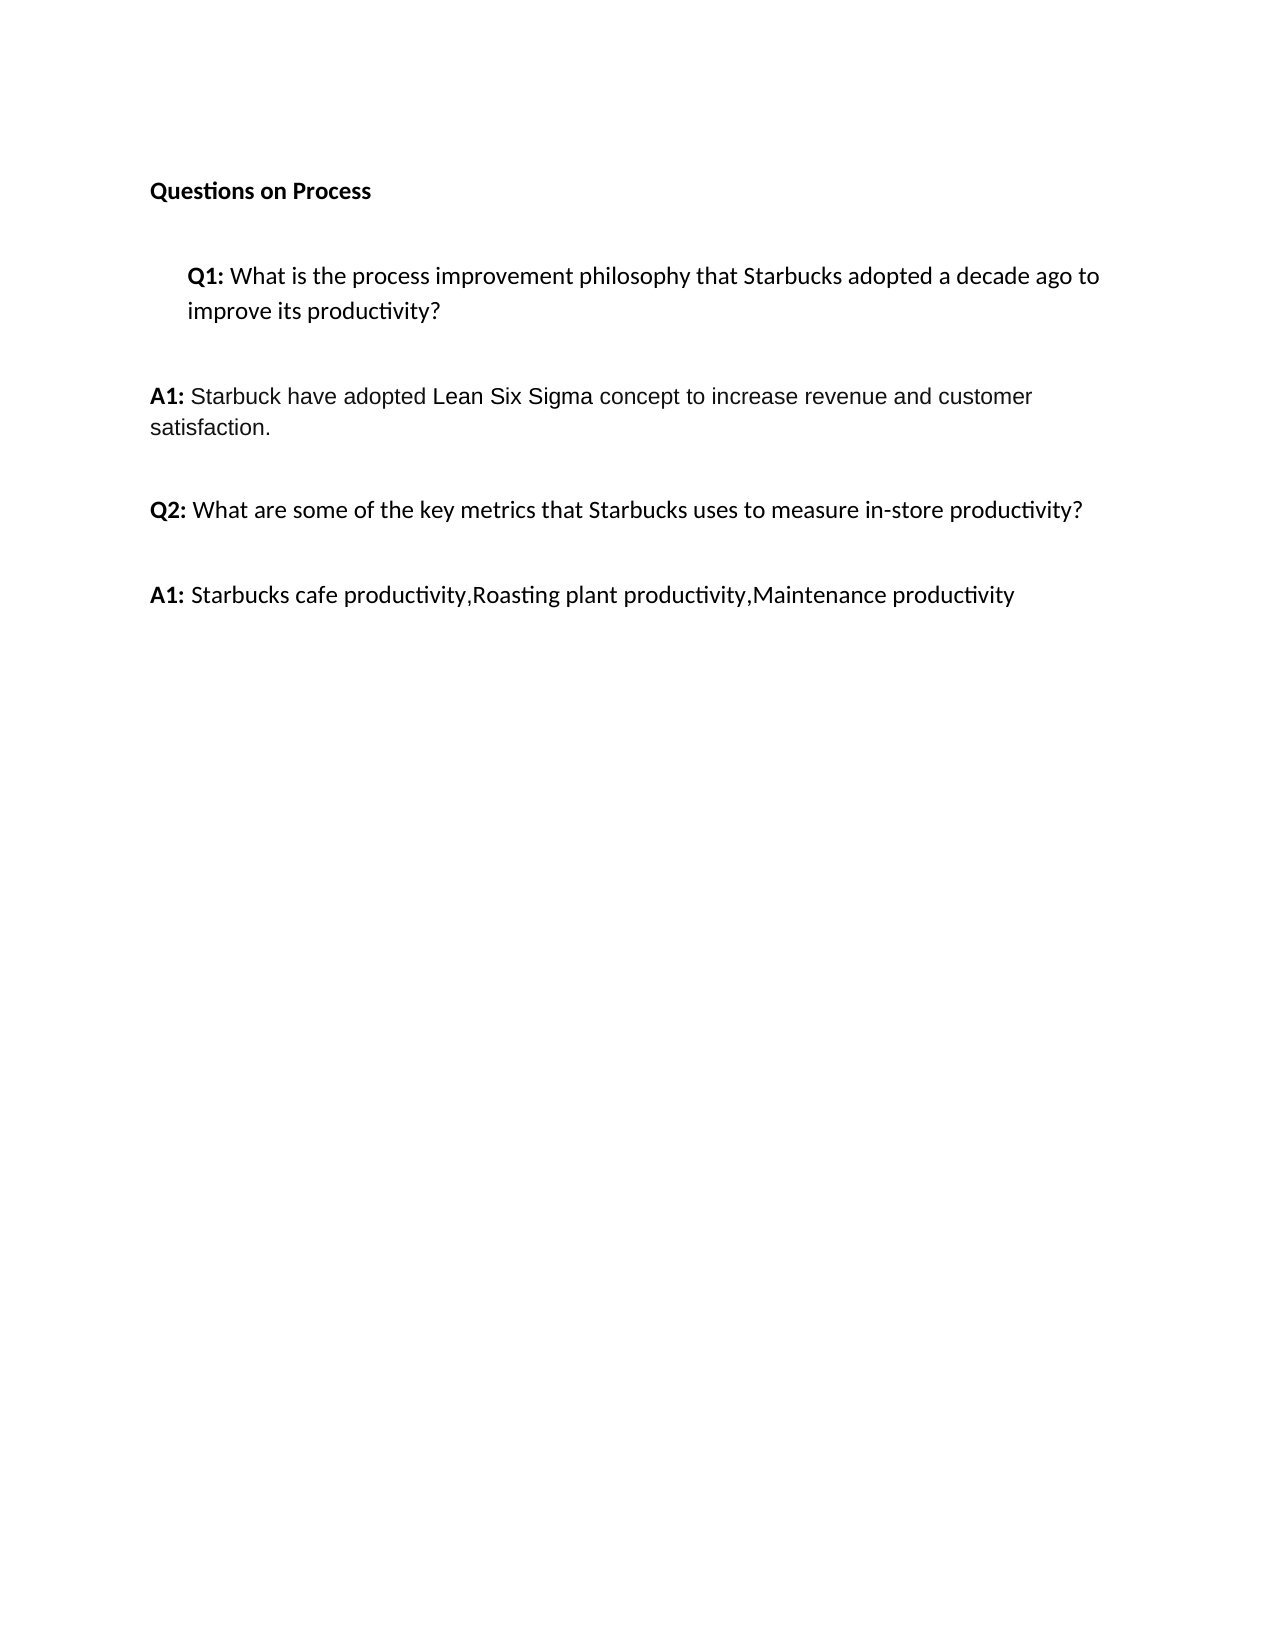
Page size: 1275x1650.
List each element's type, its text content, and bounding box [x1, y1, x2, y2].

text Questions on Process [150, 175, 1125, 206]
text Q1: What is the process improvement philosophy that Starbucks adopted a decade ago to improve its productivity? [187, 260, 1125, 326]
text Q2: What are some of the key metrics that Starbucks uses to measure in-store productivity? [150, 494, 1125, 525]
text A1: Starbuck have adopted Lean Six Sigma concept to increase revenue and customer satisfaction. [150, 380, 1125, 441]
text A1: Starbucks cafe productivity,Roasting plant productivity,Maintenance productivity [150, 579, 1125, 610]
